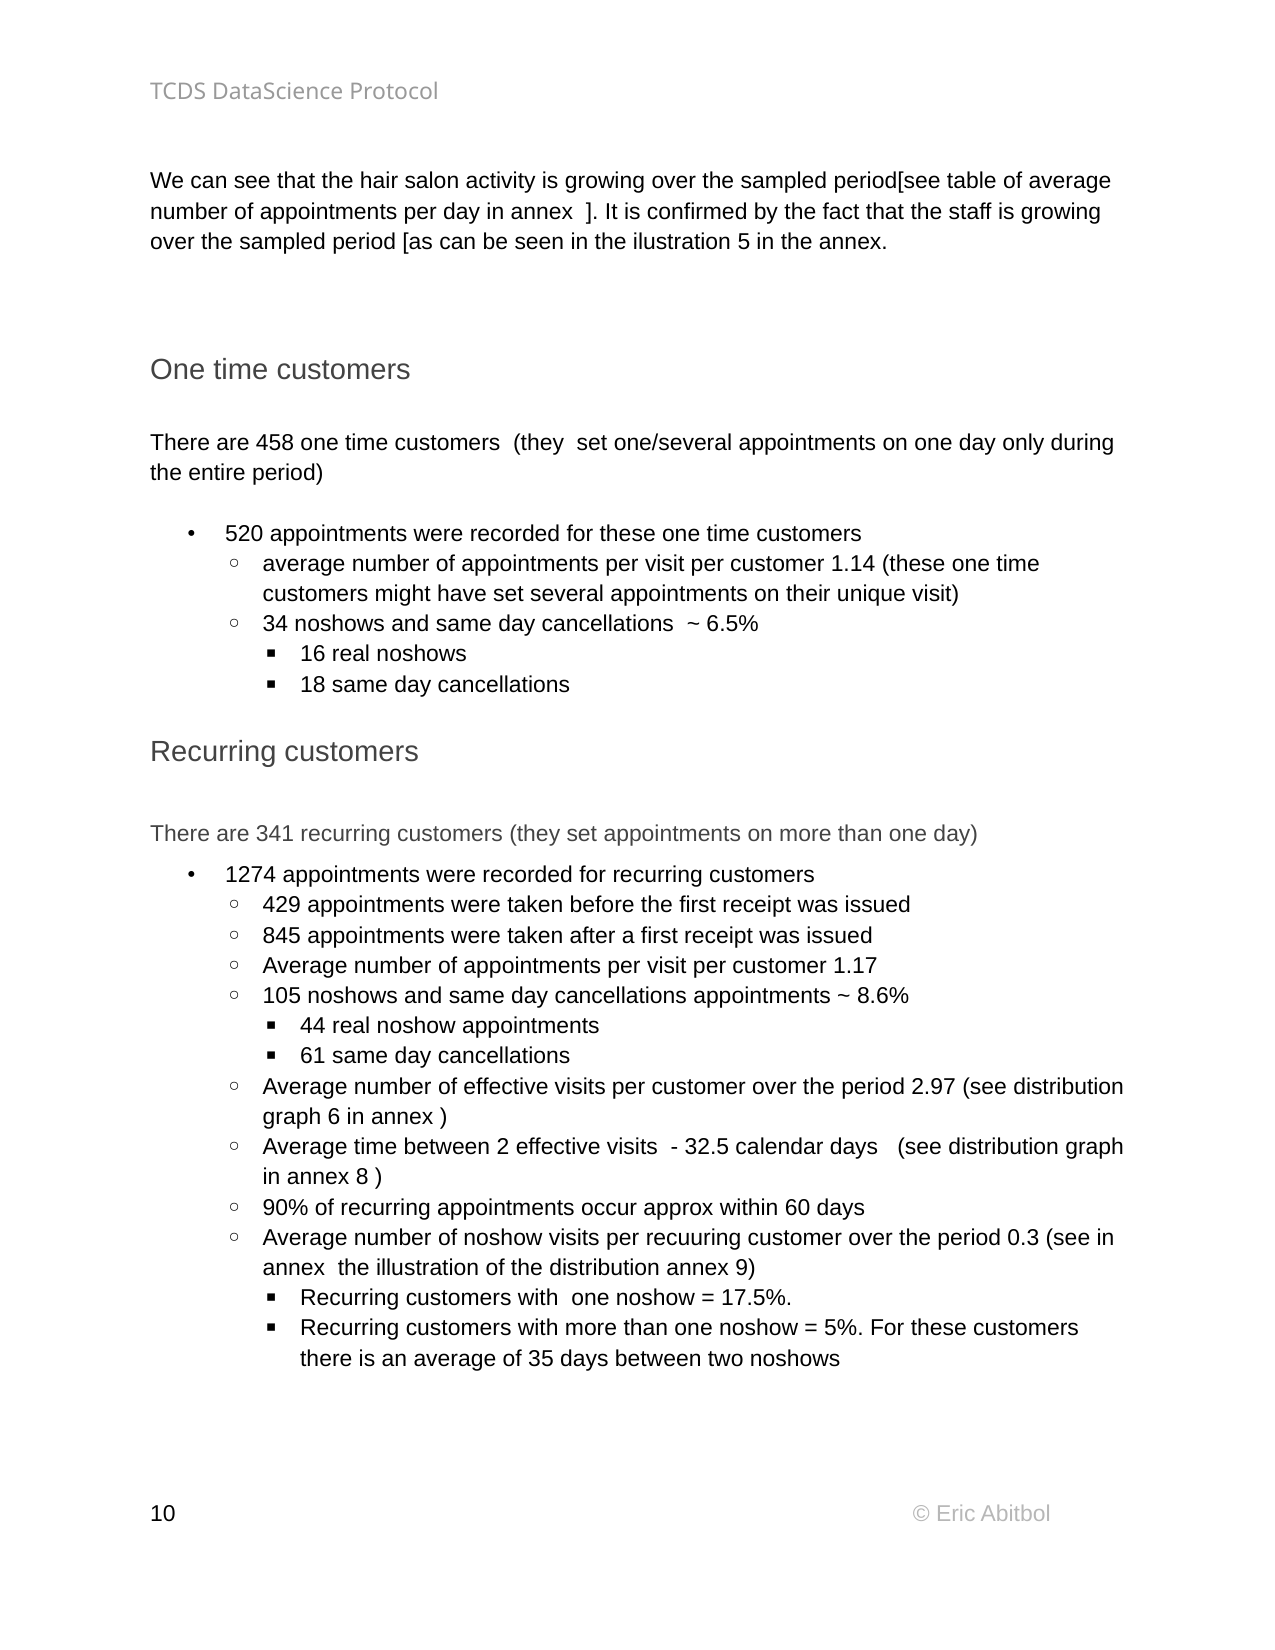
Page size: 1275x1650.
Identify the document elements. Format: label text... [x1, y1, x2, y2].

list 105 noshows and same day cancellations appointments ~ 8.6% [225, 982, 1125, 1008]
list Average number of appointments per visit per customer 1.17 [225, 952, 1125, 978]
text We can see that the hair salon activity is growing over the sampled period[see table of average number of appointments per day in annex ]. It is confirmed by the fact that the staff is growing over the sampled period [as can be seen in the ilustration 5 in the annex. [150, 167, 1125, 254]
list 61 same day cancellations [262, 1042, 1125, 1069]
list Average time between 2 effective visits - 32.5 calendar days (see distribution graph in annex 8 ) [225, 1133, 1125, 1190]
list 90% of recurring appointments occur approx within 60 days [225, 1193, 1125, 1220]
list 520 appointments were recorded for these one time customers [187, 519, 1125, 546]
list 429 appointments were taken before the first receipt was issued [225, 891, 1125, 918]
subtitle Recurring customers [150, 734, 1125, 768]
list 44 real noshow appointments [262, 1012, 1125, 1039]
list Average number of effective visits per customer over the period 2.97 (see distribution graph 6 in annex ) [225, 1073, 1125, 1129]
list 1274 appointments were recorded for recurring customers [187, 861, 1125, 888]
list 16 real noshows [262, 640, 1125, 667]
list Recurring customers with more than one noshow = 5%. For these customers there is an average of 35 days between two noshows [262, 1314, 1125, 1371]
subtitle There are 341 recurring customers (they set appointments on more than one day) [150, 814, 1125, 848]
list 18 same day cancellations [262, 671, 1125, 697]
list average number of appointments per visit per customer 1.14 (these one time customers might have set several appointments on their unique visit) [225, 550, 1125, 606]
list 845 appointments were taken after a first receipt was issued [225, 922, 1125, 948]
list 34 noshows and same day cancellations ~ 6.5% [225, 610, 1125, 637]
subtitle One time customers [150, 352, 1125, 385]
text There are 458 one time customers (they set one/several appointments on one day only during the entire period) [150, 429, 1125, 486]
list Average number of noshow visits per recuuring customer over the period 0.3 (see in annex the illustration of the distribution annex 9) [225, 1224, 1125, 1280]
list Recurring customers with one noshow = 17.5%. [262, 1284, 1125, 1311]
